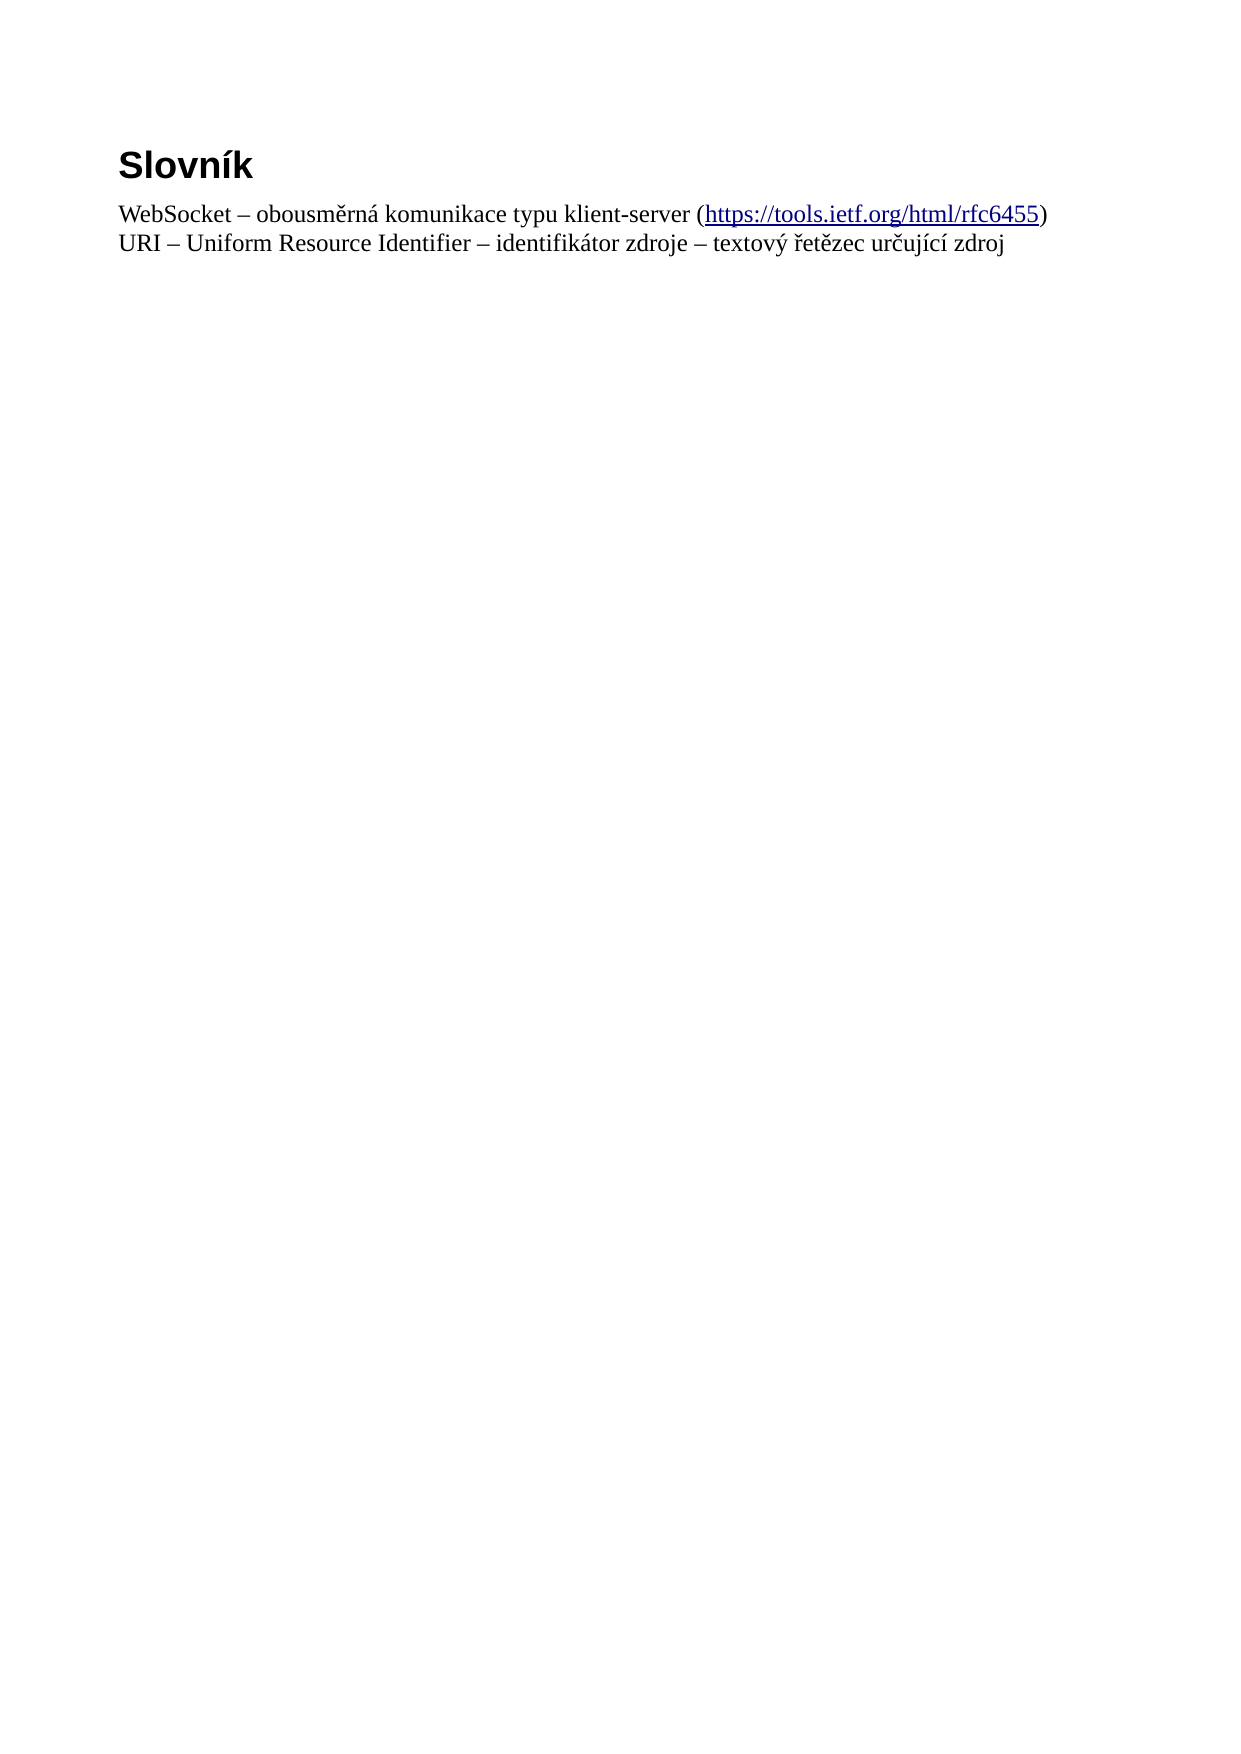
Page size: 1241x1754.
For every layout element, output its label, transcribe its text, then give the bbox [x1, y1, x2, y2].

text URI – Uniform Resource Identifier – identifikátor zdroje – textový řetězec určující zdroj [118, 228, 1122, 257]
text WebSocket – obousměrná komunikace typu klient-server (https://tools.ietf.org/html/rfc6455) [118, 199, 1122, 228]
subtitle Slovník [118, 143, 1122, 187]
